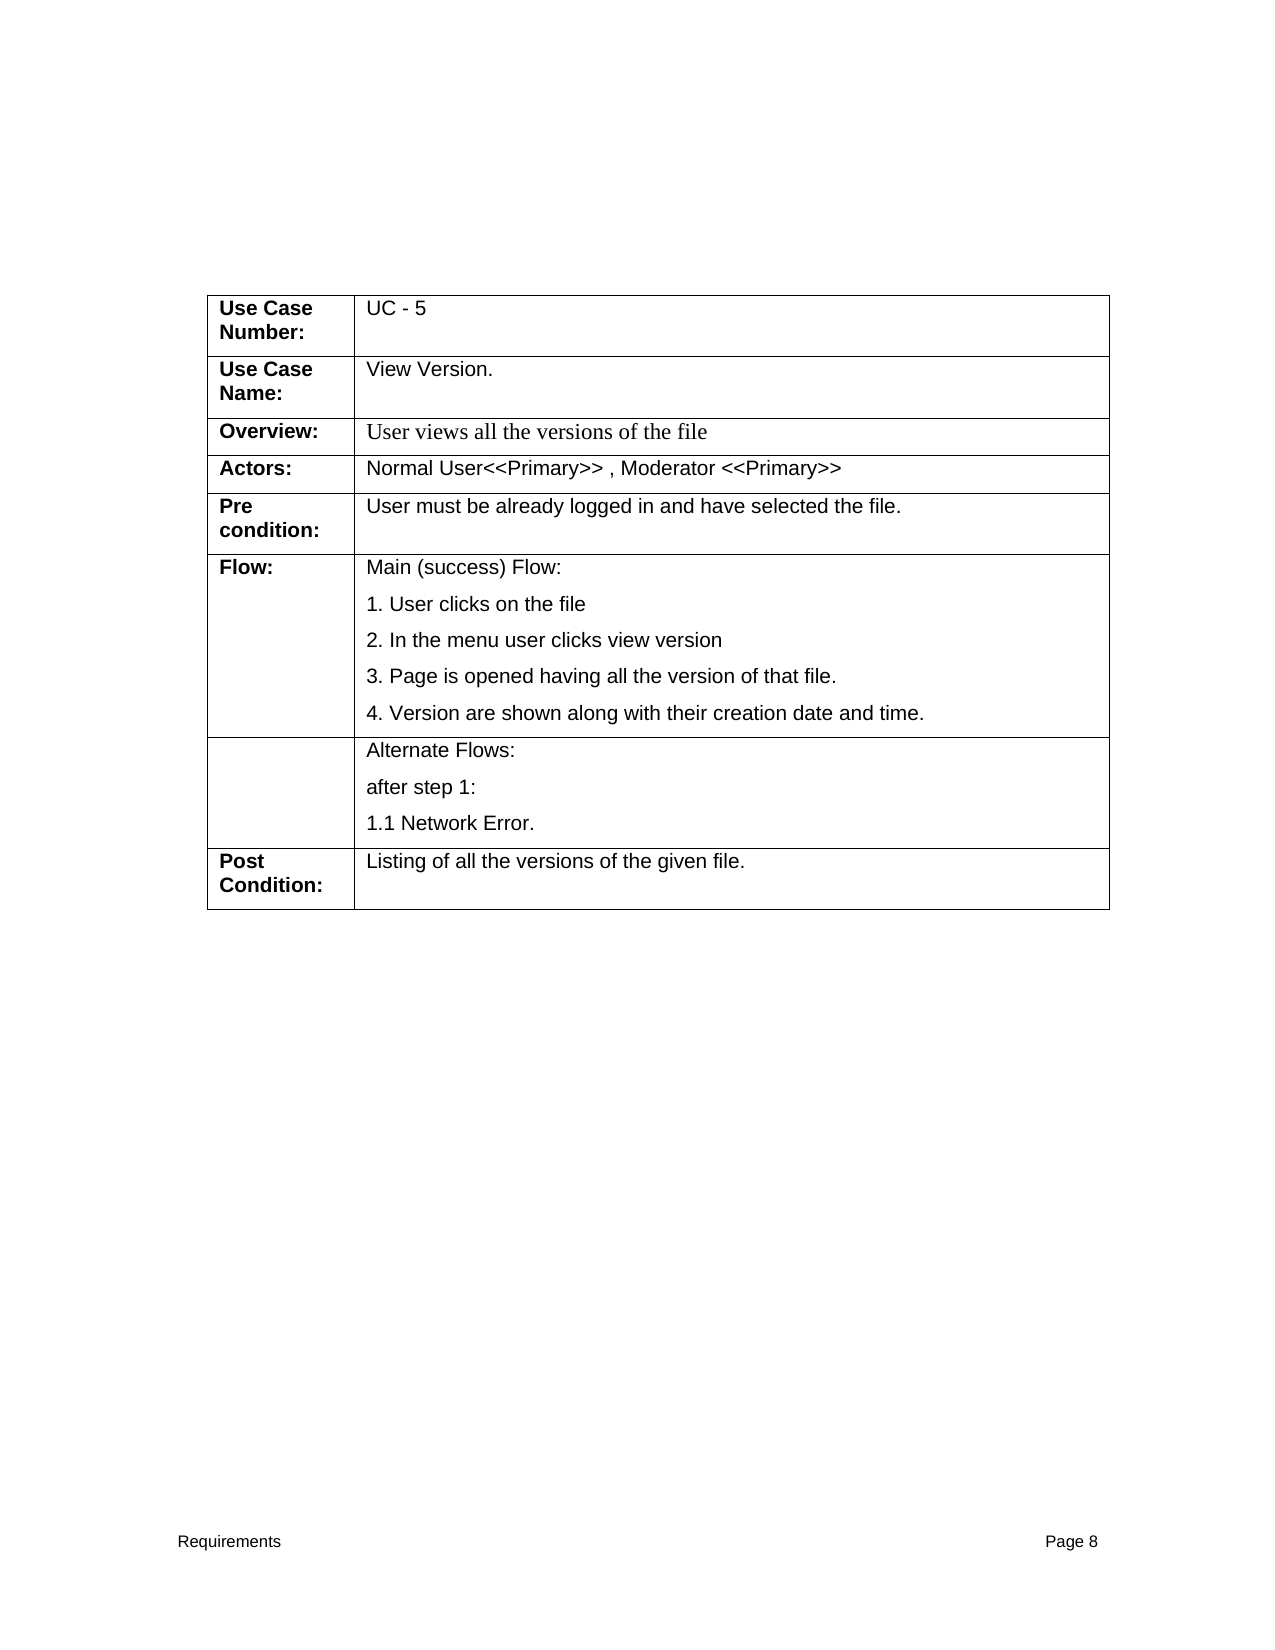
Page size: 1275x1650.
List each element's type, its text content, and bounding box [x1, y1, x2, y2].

table_cell Main (success) Flow: 1. User clicks on the file 2. In the menu user clicks view version 3. Page is opened having all the version of that file. 4. Version are shown along with their creation date and time. [355, 555, 1109, 737]
table_cell Flow: [208, 555, 354, 737]
table_cell [208, 738, 354, 848]
table_cell Pre condition: [208, 494, 354, 554]
table_cell Overview: [208, 419, 354, 455]
table_cell Normal User<<Primary>> , Moderator <<Primary>> [355, 456, 1109, 492]
table_cell View Version. [355, 357, 1109, 417]
table_cell User must be already logged in and have selected the file. [355, 494, 1109, 554]
table_cell Post Condition: [208, 849, 354, 909]
table_cell Alternate Flows: after step 1: 1.1 Network Error. [355, 738, 1109, 848]
table_cell Listing of all the versions of the given file. [355, 849, 1109, 909]
table_cell Use Case Name: [208, 357, 354, 417]
table_cell Actors: [208, 456, 354, 492]
table_header UC - 5 [355, 296, 1109, 356]
table_cell User views all the versions of the file [355, 419, 1109, 455]
table_header Use Case Number: [208, 296, 354, 356]
